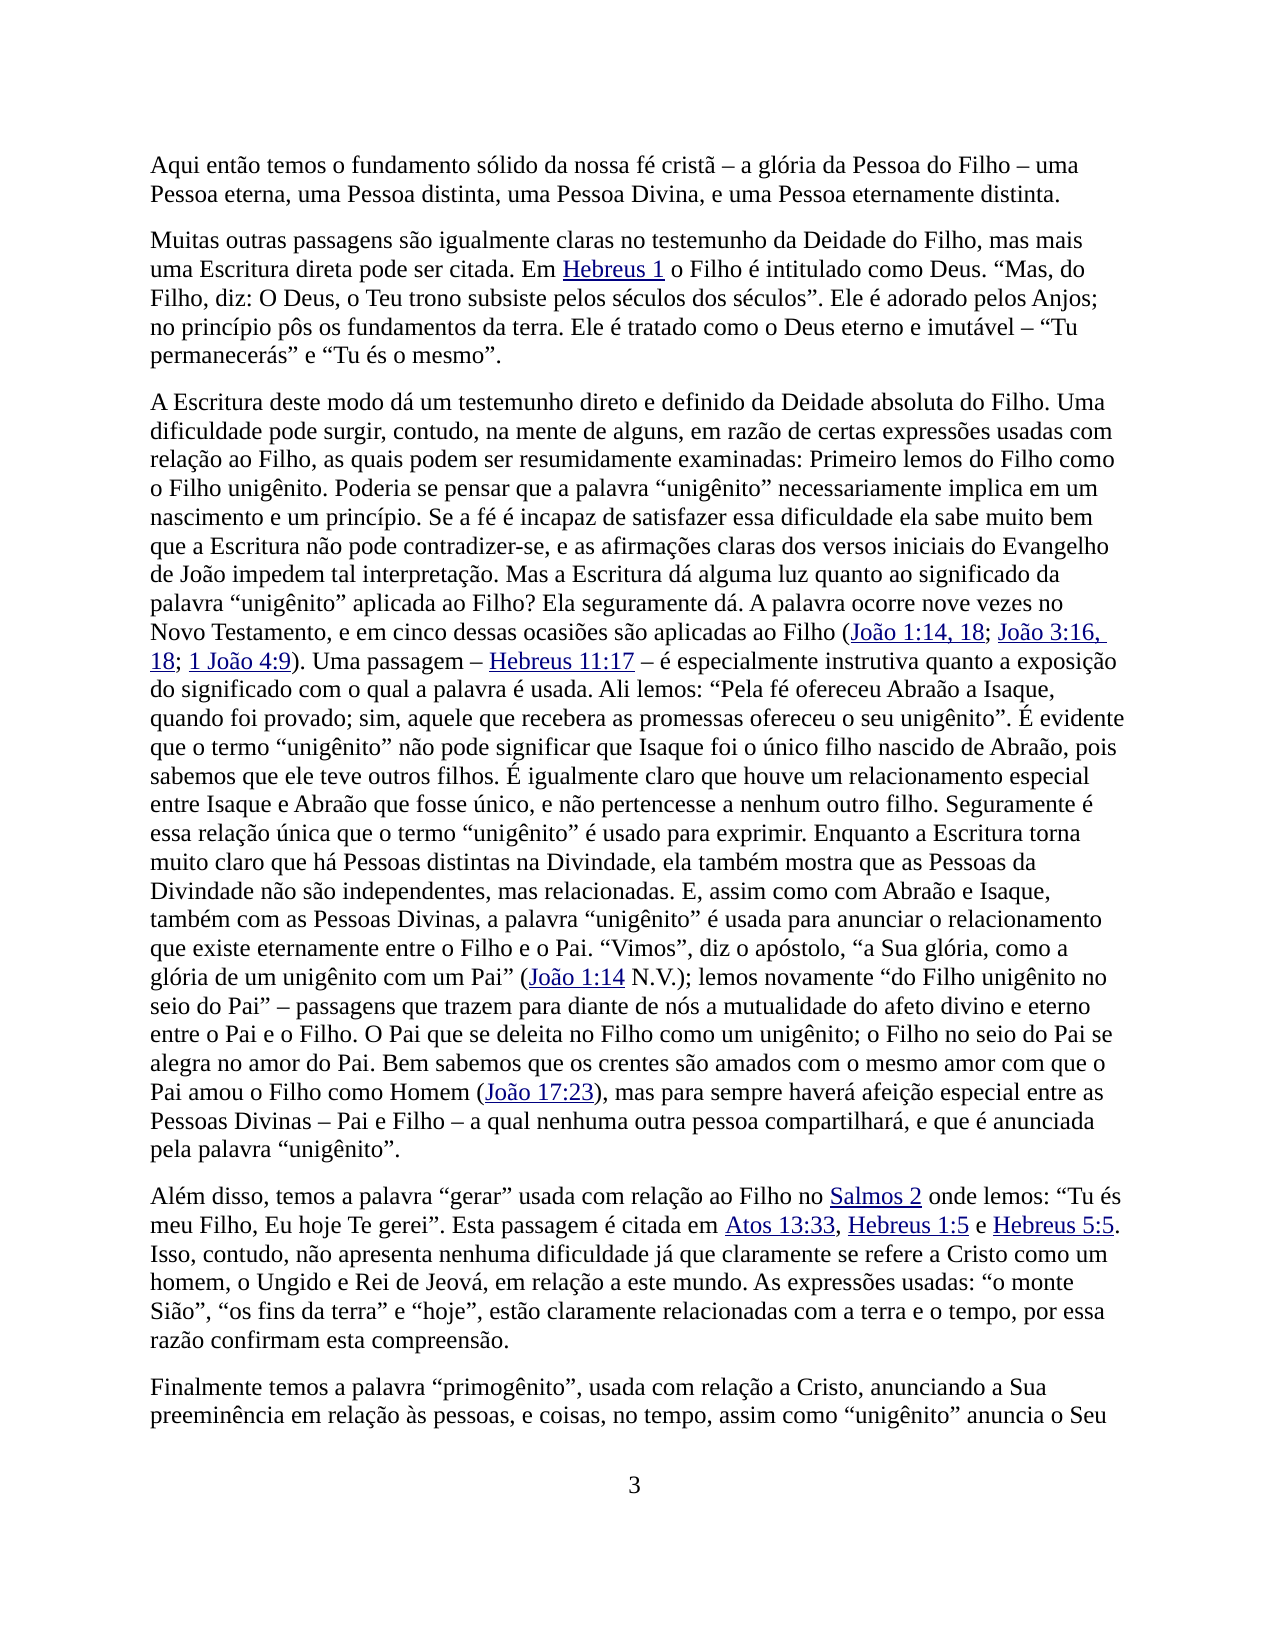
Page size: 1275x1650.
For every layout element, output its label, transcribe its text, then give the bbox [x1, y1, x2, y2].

text Aqui então temos o fundamento sólido da nossa fé cristã – a glória da Pessoa do Filho – uma Pessoa eterna, uma Pessoa distinta, uma Pessoa Divina, e uma Pessoa eternamente distinta. [150, 150, 1125, 207]
text Finalmente temos a palavra “primogênito”, usada com relação a Cristo, anunciando a Sua preeminência em relação às pessoas, e coisas, no tempo, assim como “unigênito” anuncia o Seu [150, 1372, 1125, 1429]
text A Escritura deste modo dá um testemunho direto e definido da Deidade absoluta do Filho. Uma dificuldade pode surgir, contudo, na mente de alguns, em razão de certas expressões usadas com relação ao Filho, as quais podem ser resumidamente examinadas: Primeiro lemos do Filho como o Filho unigênito. Poderia se pensar que a palavra “unigênito” necessariamente implica em um nascimento e um princípio. Se a fé é incapaz de satisfazer essa dificuldade ela sabe muito bem que a Escritura não pode contradizer-se, e as afirmações claras dos versos iniciais do Evangelho de João impedem tal interpretação. Mas a Escritura dá alguma luz quanto ao significado da palavra “unigênito” aplicada ao Filho? Ela seguramente dá. A palavra ocorre nove vezes no Novo Testamento, e em cinco dessas ocasiões são aplicadas ao Filho (João 1:14, 18; João 3:16, 18; 1 João 4:9). Uma passagem – Hebreus 11:17 – é especialmente instrutiva quanto a exposição do significado com o qual a palavra é usada. Ali lemos: “Pela fé ofereceu Abraão a Isaque, quando foi provado; sim, aquele que recebera as promessas ofereceu o seu unigênito”. É evidente que o termo “unigênito” não pode significar que Isaque foi o único filho nascido de Abraão, pois sabemos que ele teve outros filhos. É igualmente claro que houve um relacionamento especial entre Isaque e Abraão que fosse único, e não pertencesse a nenhum outro filho. Seguramente é essa relação única que o termo “unigênito” é usado para exprimir. Enquanto a Escritura torna muito claro que há Pessoas distintas na Divindade, ela também mostra que as Pessoas da Divindade não são independentes, mas relacionadas. E, assim como com Abraão e Isaque, também com as Pessoas Divinas, a palavra “unigênito” é usada para anunciar o relacionamento que existe eternamente entre o Filho e o Pai. “Vimos”, diz o apóstolo, “a Sua glória, como a glória de um unigênito com um Pai” (João 1:14 N.V.); lemos novamente “do Filho unigênito no seio do Pai” – passagens que trazem para diante de nós a mutualidade do afeto divino e eterno entre o Pai e o Filho. O Pai que se deleita no Filho como um unigênito; o Filho no seio do Pai se alegra no amor do Pai. Bem sabemos que os crentes são amados com o mesmo amor com que o Pai amou o Filho como Homem (João 17:23), mas para sempre haverá afeição especial entre as Pessoas Divinas – Pai e Filho – a qual nenhuma outra pessoa compartilhará, e que é anunciada pela palavra “unigênito”. [150, 387, 1125, 1163]
text Além disso, temos a palavra “gerar” usada com relação ao Filho no Salmos 2 onde lemos: “Tu és meu Filho, Eu hoje Te gerei”. Esta passagem é citada em Atos 13:33, Hebreus 1:5 e Hebreus 5:5. Isso, contudo, não apresenta nenhuma dificuldade já que claramente se refere a Cristo como um homem, o Ungido e Rei de Jeová, em relação a este mundo. As expressões usadas: “o monte Sião”, “os fins da terra” e “hoje”, estão claramente relacionadas com a terra e o tempo, por essa razão confirmam esta compreensão. [150, 1181, 1125, 1354]
text Muitas outras passagens são igualmente claras no testemunho da Deidade do Filho, mas mais uma Escritura direta pode ser citada. Em Hebreus 1 o Filho é intitulado como Deus. “Mas, do Filho, diz: O Deus, o Teu trono subsiste pelos séculos dos séculos”. Ele é adorado pelos Anjos; no princípio pôs os fundamentos da terra. Ele é tratado como o Deus eterno e imutável – “Tu permanecerás” e “Tu és o mesmo”. [150, 225, 1125, 369]
